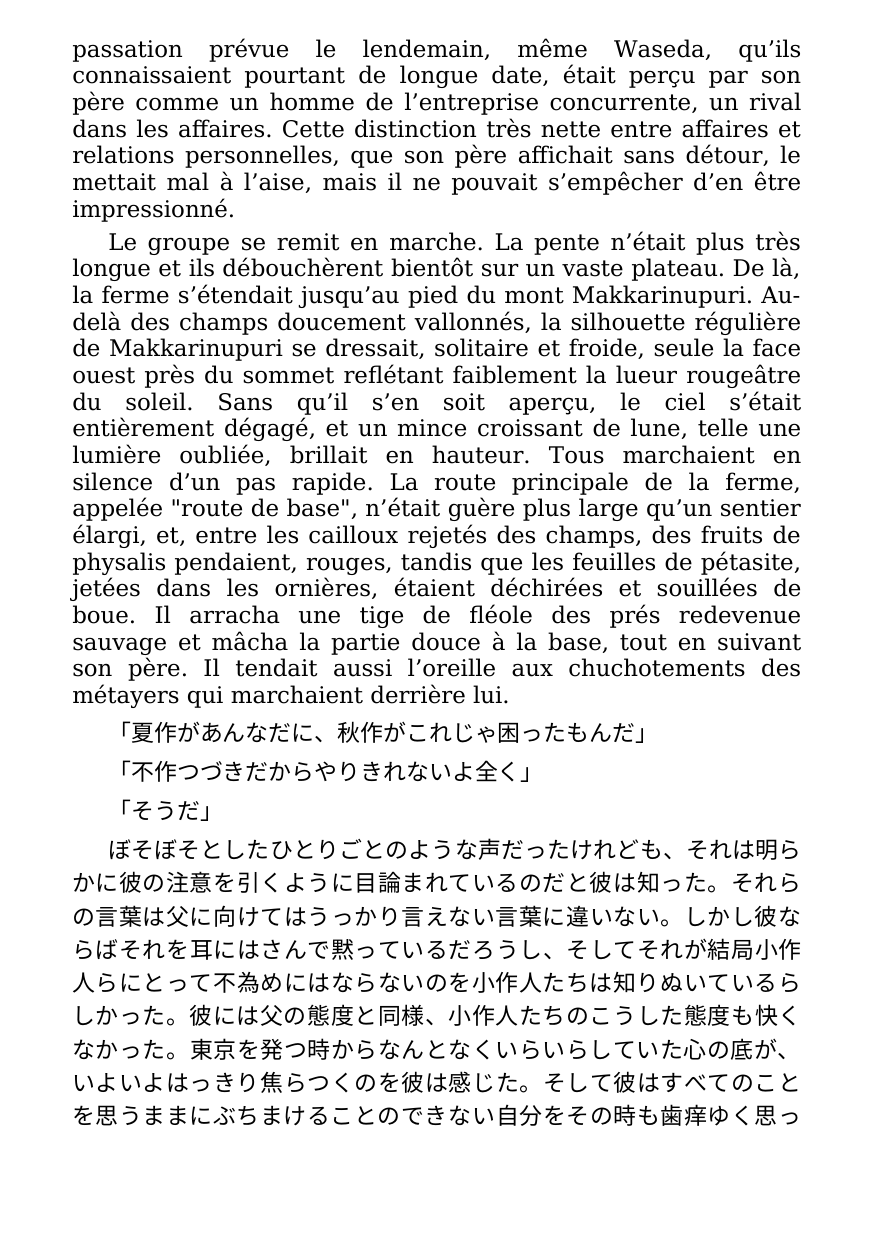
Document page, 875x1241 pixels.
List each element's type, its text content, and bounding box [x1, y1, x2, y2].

text ぼそぼそとしたひとりごとのような声だったけれども、それは明らかに彼の注意を引くように目論まれているのだと彼は知った。それらの言葉は父に向けてはうっかり言えない言葉に違いない。しかし彼ならばそれを耳にはさんで黙っているだろうし、そしてそれが結局小作人らにとって不為めにはならないのを小作人たちは知りぬいているらしかった。彼には父の態度と同様、小作人たちのこうした態度も快くなかった。東京を発つ時からなんとなくいらいらしていた心の底が、いよいよはっきり焦らつくのを彼は感じた。そして彼はすべてのことを思うままにぶちまけることのできない自分をその時も歯痒ゆく思っ [72, 832, 802, 1131]
text 「そうだ」 [72, 793, 802, 826]
text 「不作つづきだからやりきれないよ全く」 [72, 754, 802, 787]
text passation prévue le lendemain, même Waseda, qu’ils connaissaient pourtant de longue date, était perçu par son père comme un homme de l’entreprise concurrente, un rival dans les affaires. Cette distinction très nette entre affaires et relations personnelles, que son père affichait sans détour, le mettait mal à l’aise, mais il ne pouvait s’empêcher d’en être impressionné. [72, 36, 802, 223]
text 「夏作があんなだに、秋作がこれじゃ困ったもんだ」 [72, 714, 802, 748]
text Le groupe se remit en marche. La pente n’était plus très longue et ils débouchèrent bientôt sur un vaste plateau. De là, la ferme s’étendait jusqu’au pied du mont Makkarinupuri. Au-delà des champs doucement vallonnés, la silhouette régulière de Makkarinupuri se dressait, solitaire et froide, seule la face ouest près du sommet reflétant faiblement la lueur rougeâtre du soleil. Sans qu’il s’en soit aperçu, le ciel s’était entièrement dégagé, et un mince croissant de lune, telle une lumière oubliée, brillait en hauteur. Tous marchaient en silence d’un pas rapide. La route principale de la ferme, appelée "route de base", n’était guère plus large qu’un sentier élargi, et, entre les cailloux rejetés des champs, des fruits de physalis pendaient, rouges, tandis que les feuilles de pétasite, jetées dans les ornières, étaient déchirées et souillées de boue. Il arracha une tige de fléole des prés redevenue sauvage et mâcha la partie douce à la base, tout en suivant son père. Il tendait aussi l’oreille aux chuchotements des métayers qui marchaient derrière lui. [72, 229, 802, 709]
